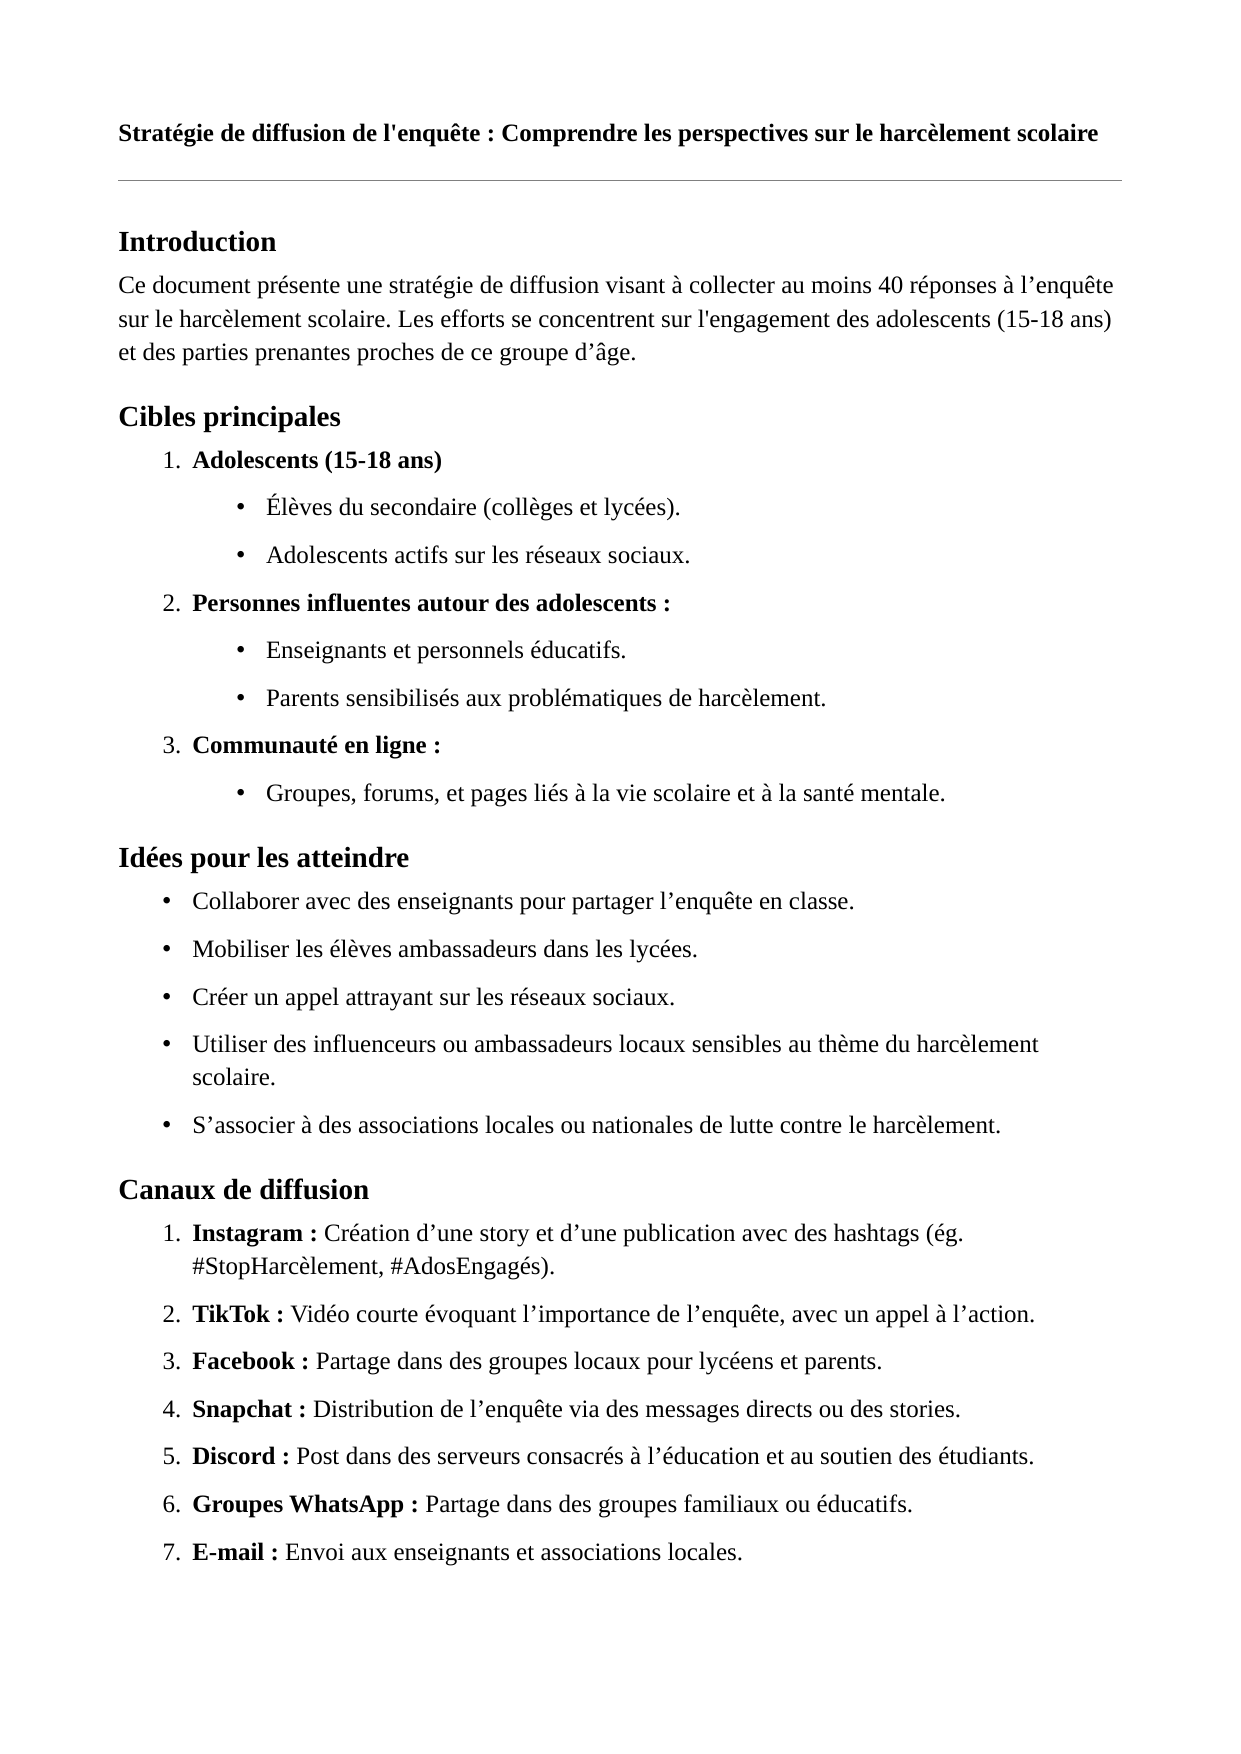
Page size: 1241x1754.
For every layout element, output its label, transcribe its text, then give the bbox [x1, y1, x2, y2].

subtitle Idées pour les atteindre [118, 840, 1122, 874]
list Discord : Post dans des serveurs consacrés à l’éducation et au soutien des étudiants. [162, 1441, 1122, 1470]
list Mobiliser les élèves ambassadeurs dans les lycées. [162, 934, 1122, 963]
list Enseignants et personnels éducatifs. [236, 635, 1122, 664]
list Groupes, forums, et pages liés à la vie scolaire et à la santé mentale. [236, 778, 1122, 807]
text Ce document présente une stratégie de diffusion visant à collecter au moins 40 réponses à l’enquête sur le harcèlement scolaire. Les efforts se concentrent sur l'engagement des adolescents (15-18 ans) et des parties prenantes proches de ce groupe d’âge. [118, 271, 1122, 365]
list Créer un appel attrayant sur les réseaux sociaux. [162, 982, 1122, 1010]
list S’associer à des associations locales ou nationales de lutte contre le harcèlement. [162, 1110, 1122, 1138]
list Adolescents actifs sur les réseaux sociaux. [236, 540, 1122, 569]
list Instagram : Création d’une story et d’une publication avec des hashtags (ég. #StopHarcèlement, #AdosEngagés). [162, 1218, 1122, 1280]
list Parents sensibilisés aux problématiques de harcèlement. [236, 683, 1122, 712]
text Stratégie de diffusion de l'enquête : Comprendre les perspectives sur le harcèlement scolaire [118, 118, 1122, 147]
list TikTok : Vidéo courte évoquant l’importance de l’enquête, avec un appel à l’action. [162, 1299, 1122, 1327]
list Élèves du secondaire (collèges et lycées). [236, 492, 1122, 521]
subtitle Introduction [118, 224, 1122, 258]
list Facebook : Partage dans des groupes locaux pour lycéens et parents. [162, 1346, 1122, 1375]
list Communauté en ligne : [162, 731, 1122, 759]
list Adolescents (15-18 ans) [162, 445, 1122, 474]
list E-mail : Envoi aux enseignants et associations locales. [162, 1537, 1122, 1565]
subtitle Cibles principales [118, 399, 1122, 432]
list Personnes influentes autour des adolescents : [162, 588, 1122, 616]
subtitle Canaux de diffusion [118, 1172, 1122, 1206]
list Utiliser des influenceurs ou ambassadeurs locaux sensibles au thème du harcèlement scolaire. [162, 1029, 1122, 1091]
list Groupes WhatsApp : Partage dans des groupes familiaux ou éducatifs. [162, 1489, 1122, 1518]
list Collaborer avec des enseignants pour partager l’enquête en classe. [162, 886, 1122, 915]
list Snapchat : Distribution de l’enquête via des messages directs ou des stories. [162, 1394, 1122, 1423]
